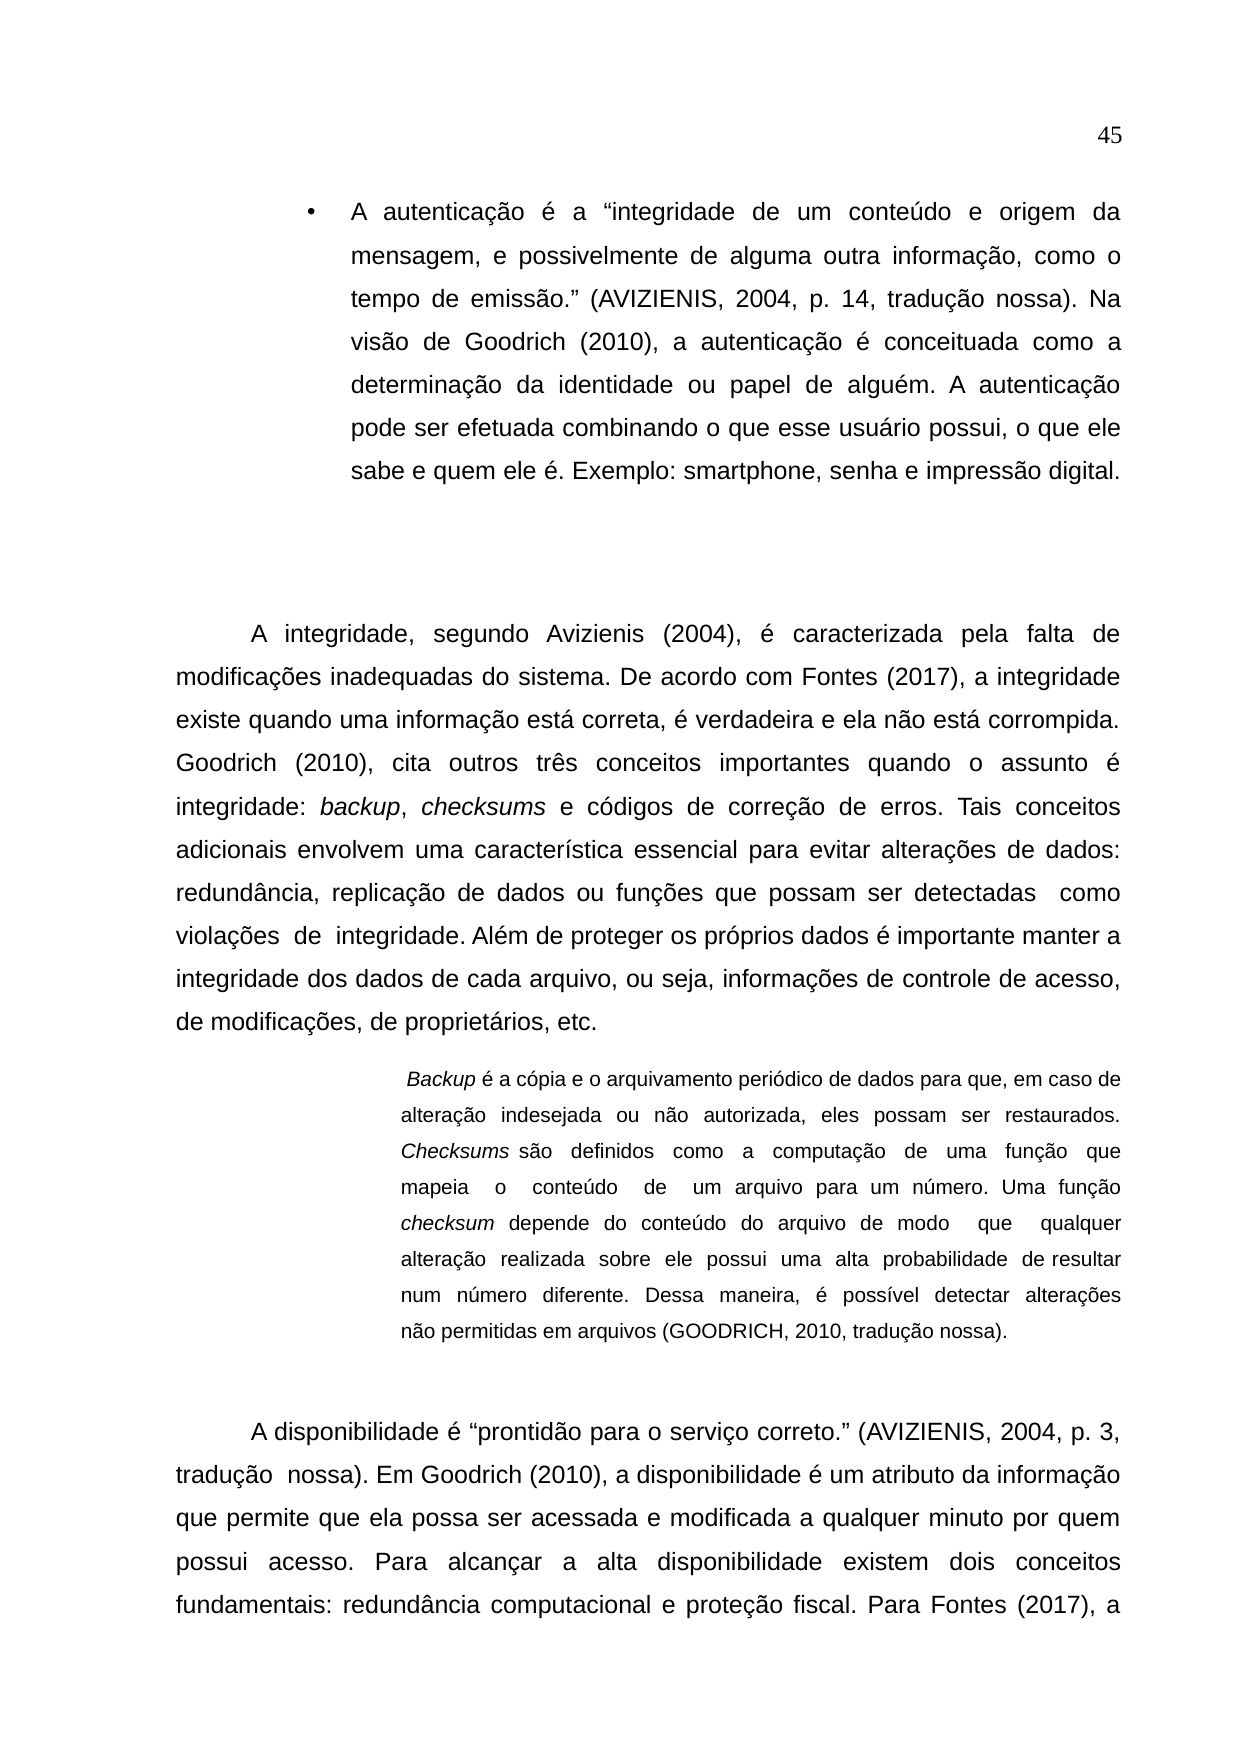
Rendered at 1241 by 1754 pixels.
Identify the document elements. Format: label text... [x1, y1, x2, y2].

list A autenticação é a “integridade de um conteúdo e origem da mensagem, e possivelmente de alguma outra informação, como o tempo de emissão.” (AVIZIENIS, 2004, p. 14, tradução nossa). Na visão de Goodrich (2010), a autenticação é conceituada como a determinação da identidade ou papel de alguém. A autenticação pode ser efetuada combinando o que esse usuário possui, o que ele sabe e quem ele é. Exemplo: smartphone, senha e impressão digital. [307, 197, 1122, 528]
text A disponibilidade é “prontidão para o serviço correto.” (AVIZIENIS, 2004, p. 3, tradução nossa). Em Goodrich (2010), a disponibilidade é um atributo da informação que permite que ela possa ser acessada e modificada a qualquer minuto por quem possui acesso. Para alcançar a alta disponibilidade existem dois conceitos fundamentais: redundância computacional e proteção fiscal. Para Fontes (2017), a [176, 1417, 1122, 1618]
text A integridade, segundo Avizienis (2004), é caracterizada pela falta de modificações inadequadas do sistema. De acordo com Fontes (2017), a integridade existe quando uma informação está correta, é verdadeira e ela não está corrompida. Goodrich (2010), cita outros três conceitos importantes quando o assunto é integridade: backup, checksums e códigos de correção de erros. Tais conceitos adicionais envolvem uma característica essencial para evitar alterações de dados: redundância, replicação de dados ou funções que possam ser detectadas como violações de integridade. Além de proteger os próprios dados é importante manter a integridade dos dados de cada arquivo, ou seja, informações de controle de acesso, de modificações, de proprietários, etc. [176, 619, 1122, 1036]
text Backup é a cópia e o arquivamento periódico de dados para que, em caso de alteração indesejada ou não autorizada, eles possam ser restaurados. Checksums são definidos como a computação de uma função que mapeia o conteúdo de um arquivo para um número. Uma função checksum depende do conteúdo do arquivo de modo que qualquer alteração realizada sobre ele possui uma alta probabilidade de resultar num número diferente. Dessa maneira, é possível detectar alterações não permitidas em arquivos (GOODRICH, 2010, tradução nossa). [401, 1067, 1122, 1342]
